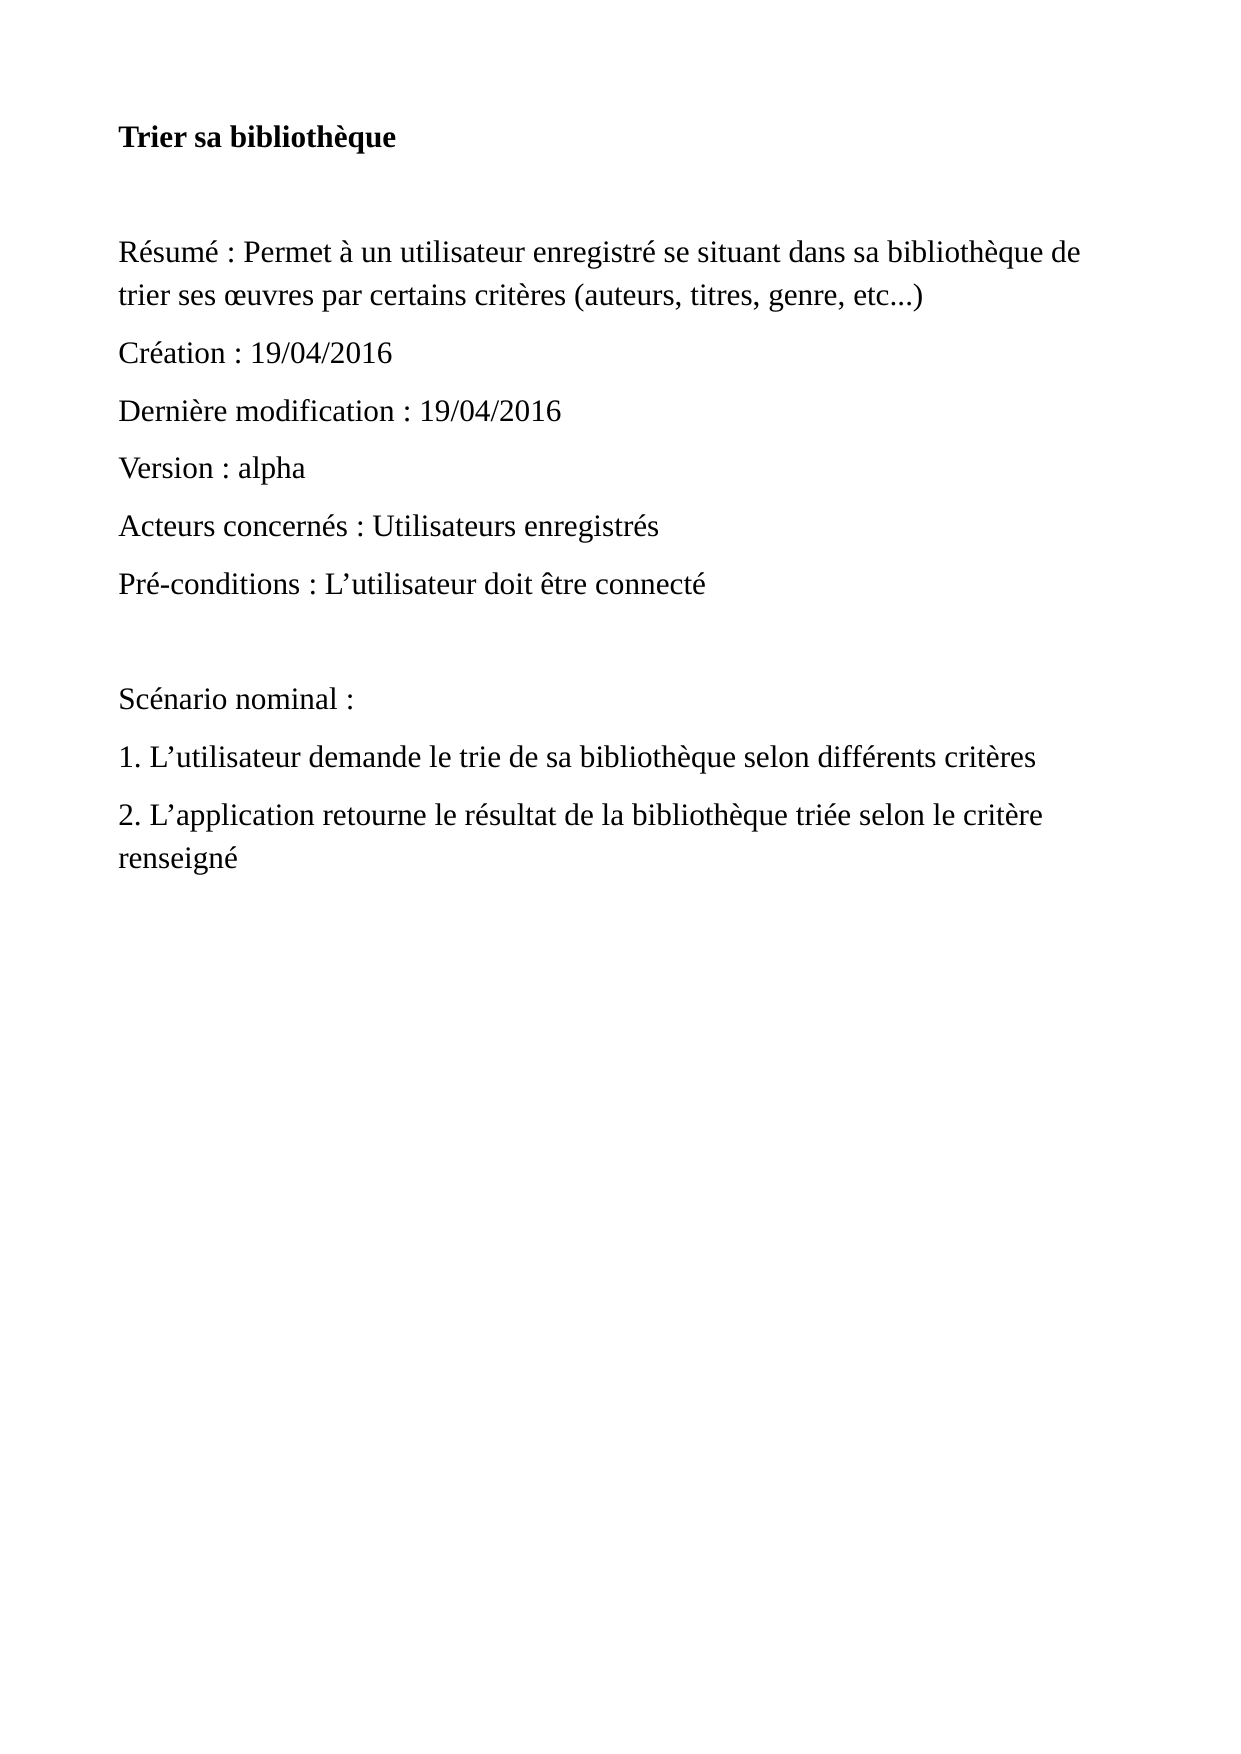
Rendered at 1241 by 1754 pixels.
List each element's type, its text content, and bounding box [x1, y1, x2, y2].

text 1. L’utilisateur demande le trie de sa bibliothèque selon différents critères [118, 738, 1122, 774]
text Version : alpha [118, 450, 1122, 486]
text Scénario nominal : [118, 681, 1122, 717]
text Dernière modification : 19/04/2016 [118, 392, 1122, 428]
text Résumé : Permet à un utilisateur enregistré se situant dans sa bibliothèque de trier ses œuvres par certains critères (auteurs, titres, genre, etc...) [118, 233, 1122, 313]
text Pré-conditions : L’utilisateur doit être connecté [118, 565, 1122, 601]
text Trier sa bibliothèque [118, 118, 1122, 154]
text 2. L’application retourne le résultat de la bibliothèque triée selon le critère renseigné [118, 796, 1122, 875]
text Création : 19/04/2016 [118, 334, 1122, 370]
text Acteurs concernés : Utilisateurs enregistrés [118, 507, 1122, 543]
